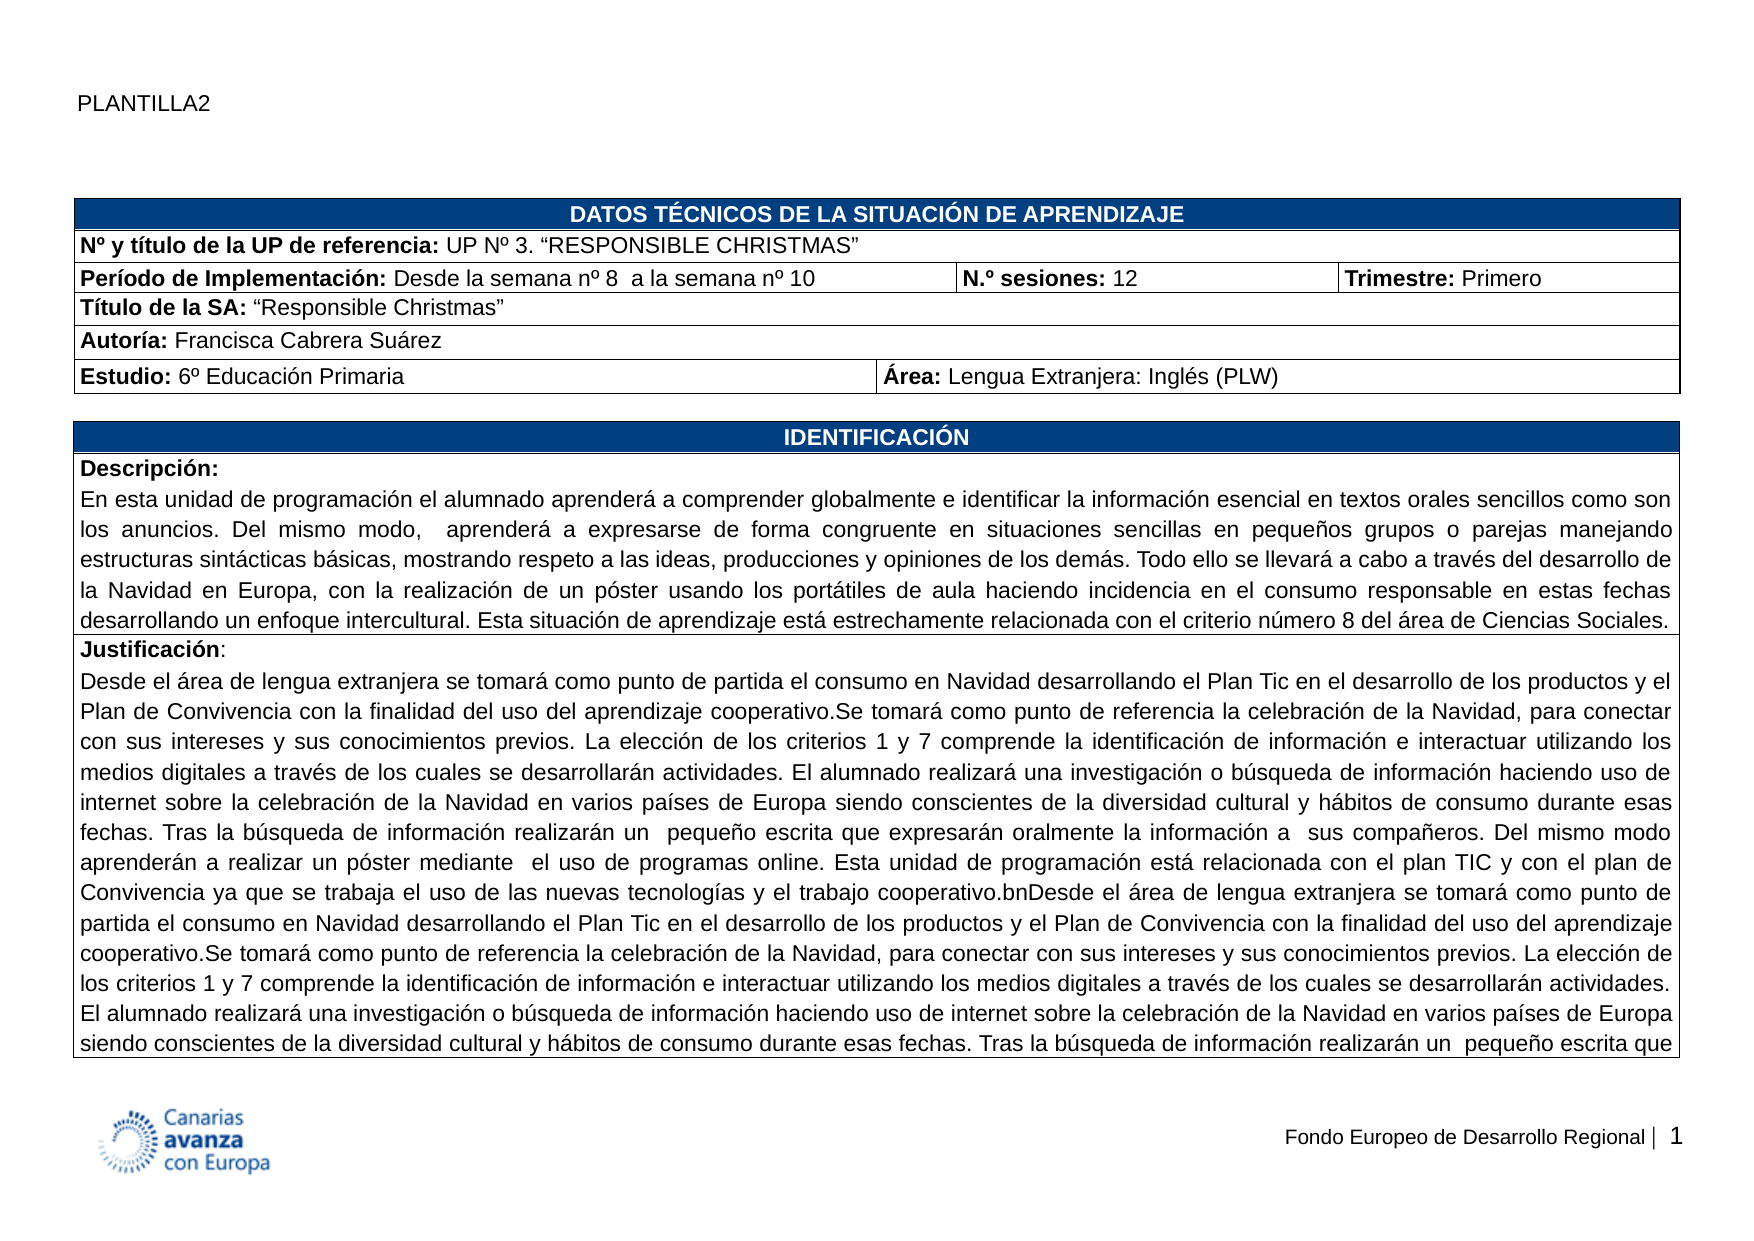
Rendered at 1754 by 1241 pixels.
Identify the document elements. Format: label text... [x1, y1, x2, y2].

table_cell Justificación: Desde el área de lengua extranjera se tomará como punto de partida el consumo en Navidad desarrollando el Plan Tic en el desarrollo de los productos y el Plan de Convivencia con la finalidad del uso del aprendizaje cooperativo.Se tomará como punto de referencia la celebración de la Navidad, para conectar con sus intereses y sus conocimientos previos. La elección de los criterios 1 y 7 comprende la identificación de información e interactuar utilizando los medios digitales a través de los cuales se desarrollarán actividades. El alumnado realizará una investigación o búsqueda de información haciendo uso de internet sobre la celebración de la Navidad en varios países de Europa siendo conscientes de la diversidad cultural y hábitos de consumo durante esas fechas. Tras la búsqueda de información realizarán un pequeño escrita que expresarán oralmente la información a sus compañeros. Del mismo modo aprenderán a realizar un póster mediante el uso de programas online. Esta unidad de programación está relacionada con el plan TIC y con el plan de Convivencia ya que se trabaja el uso de las nuevas tecnologías y el trabajo cooperativo.bnDesde el área de lengua extranjera se tomará como punto de partida el consumo en Navidad desarrollando el Plan Tic en el desarrollo de los productos y el Plan de Convivencia con la finalidad del uso del aprendizaje cooperativo.Se tomará como punto de referencia la celebración de la Navidad, para conectar con sus intereses y sus conocimientos previos. La elección de los criterios 1 y 7 comprende la identificación de información e interactuar utilizando los medios digitales a través de los cuales se desarrollarán actividades. El alumnado realizará una investigación o búsqueda de información haciendo uso de internet sobre la celebración de la Navidad en varios países de Europa siendo conscientes de la diversidad cultural y hábitos de consumo durante esas fechas. Tras la búsqueda de información realizarán un pequeño escrita que [74, 635, 1679, 1057]
table_cell Trimestre: Primero [1339, 263, 1679, 292]
table_cell Nº y título de la UP de referencia: UP Nº 3. “RESPONSIBLE CHRISTMAS” [75, 231, 1679, 262]
table_header DATOS TÉCNICOS DE LA SITUACIÓN DE APRENDIZAJE [75, 199, 1679, 229]
table_cell Área: Lengua Extranjera: Inglés (PLW) [877, 360, 1679, 392]
table_header IDENTIFICACIÓN [74, 422, 1679, 452]
table_cell Autoría: Francisca Cabrera Suárez [75, 326, 1679, 359]
table_cell Descripción: En esta unidad de programación el alumnado aprenderá a comprender globalmente e identificar la información esencial en textos orales sencillos como son los anuncios. Del mismo modo, aprenderá a expresarse de forma congruente en situaciones sencillas en pequeños grupos o parejas manejando estructuras sintácticas básicas, mostrando respeto a las ideas, producciones y opiniones de los demás. Todo ello se llevará a cabo a través del desarrollo de la Navidad en Europa, con la realización de un póster usando los portátiles de aula haciendo incidencia en el consumo responsable en estas fechas desarrollando un enfoque intercultural. Esta situación de aprendizaje está estrechamente relacionada con el criterio número 8 del área de Ciencias Sociales. [74, 454, 1679, 634]
table_cell Período de Implementación: Desde la semana nº 8 a la semana nº 10 [75, 263, 956, 292]
picture [79, 1096, 290, 1189]
table_cell Título de la SA: “Responsible Christmas” [75, 293, 1679, 325]
table_cell Estudio: 6º Educación Primaria [75, 360, 876, 392]
table_cell N.º sesiones: 12 [957, 263, 1338, 292]
